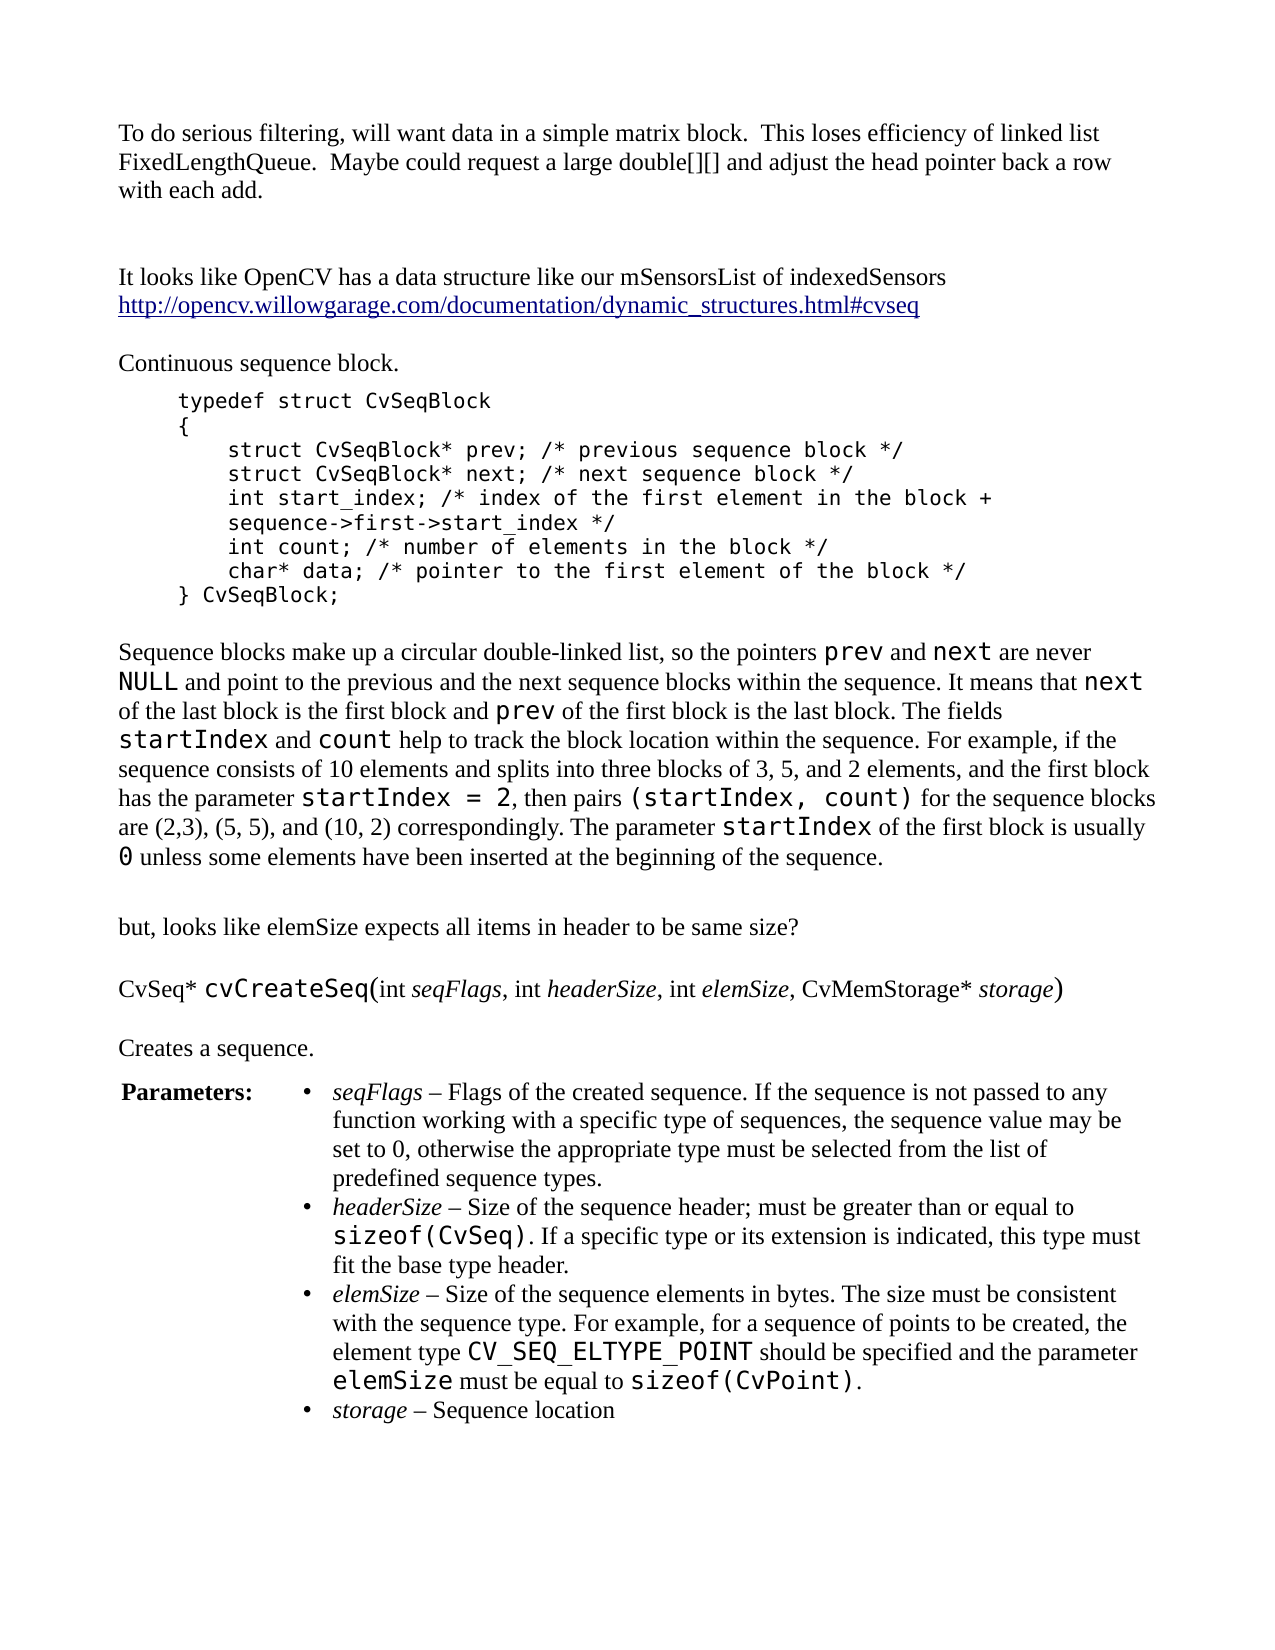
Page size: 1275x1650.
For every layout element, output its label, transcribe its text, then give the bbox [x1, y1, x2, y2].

table_header seqFlags – Flags of the created sequence. If the sequence is not passed to any function working with a specific type of sequences, the sequence value may be set to 0, otherwise the appropriate type must be selected from the list of predefined sequence types. headerSize – Size of the sequence header; must be greater than or equal to sizeof(CvSeq). If a specific type or its extension is indicated, this type must fit the base type header. elemSize – Size of the sequence elements in bytes. The size must be consistent with the sequence type. For example, for a sequence of points to be created, the element type CV_SEQ_ELTYPE_POINT should be specified and the parameter elemSize must be equal to sizeof(CvPoint). storage – Sequence location [256, 1074, 1157, 1456]
text but, looks like elemSize expects all items in header to be same size? [118, 912, 1157, 941]
text Creates a sequence. [118, 1033, 1157, 1061]
text Continuous sequence block. [118, 348, 1157, 377]
text { [177, 414, 1098, 438]
text struct CvSeqBlock* next; /* next sequence block */ [177, 462, 1098, 486]
text To do serious filtering, will want data in a simple matrix block. This loses efficiency of linked list FixedLengthQueue. Maybe could request a large double[][] and adjust the head pointer back a row with each add. [118, 118, 1157, 204]
text It looks like OpenCV has a data structure like our mSensorsList of indexedSensors [118, 262, 1157, 291]
subtitle CvSeq* cvCreateSeq(int seqFlags, int headerSize, int elemSize, CvMemStorage* storage) [118, 970, 1157, 1003]
text sequence->first->start_index */ [177, 511, 1098, 535]
text typedef struct CvSeqBlock [177, 389, 1098, 414]
text int count; /* number of elements in the block */ [177, 535, 1098, 559]
text Sequence blocks make up a circular double-linked list, so the pointers prev and next are never NULL and point to the previous and the next sequence blocks within the sequence. It means that next of the last block is the first block and prev of the first block is the last block. The fields startIndex and count help to track the block location within the sequence. For example, if the sequence consists of 10 elements and splits into three blocks of 3, 5, and 2 elements, and the first block has the parameter startIndex = 2, then pairs (startIndex, count) for the sequence blocks are (2,3), (5, 5), and (10, 2) correspondingly. The parameter startIndex of the first block is usually 0 unless some elements have been inserted at the beginning of the sequence. [118, 637, 1157, 871]
text char* data; /* pointer to the first element of the block */ [177, 559, 1098, 583]
text int start_index; /* index of the first element in the block + [177, 486, 1098, 511]
text http://opencv.willowgarage.com/documentation/dynamic_structures.html#cvseq [118, 291, 1157, 319]
table_header Parameters: [118, 1074, 256, 1456]
text } CvSeqBlock; [177, 583, 1098, 608]
text struct CvSeqBlock* prev; /* previous sequence block */ [177, 438, 1098, 462]
